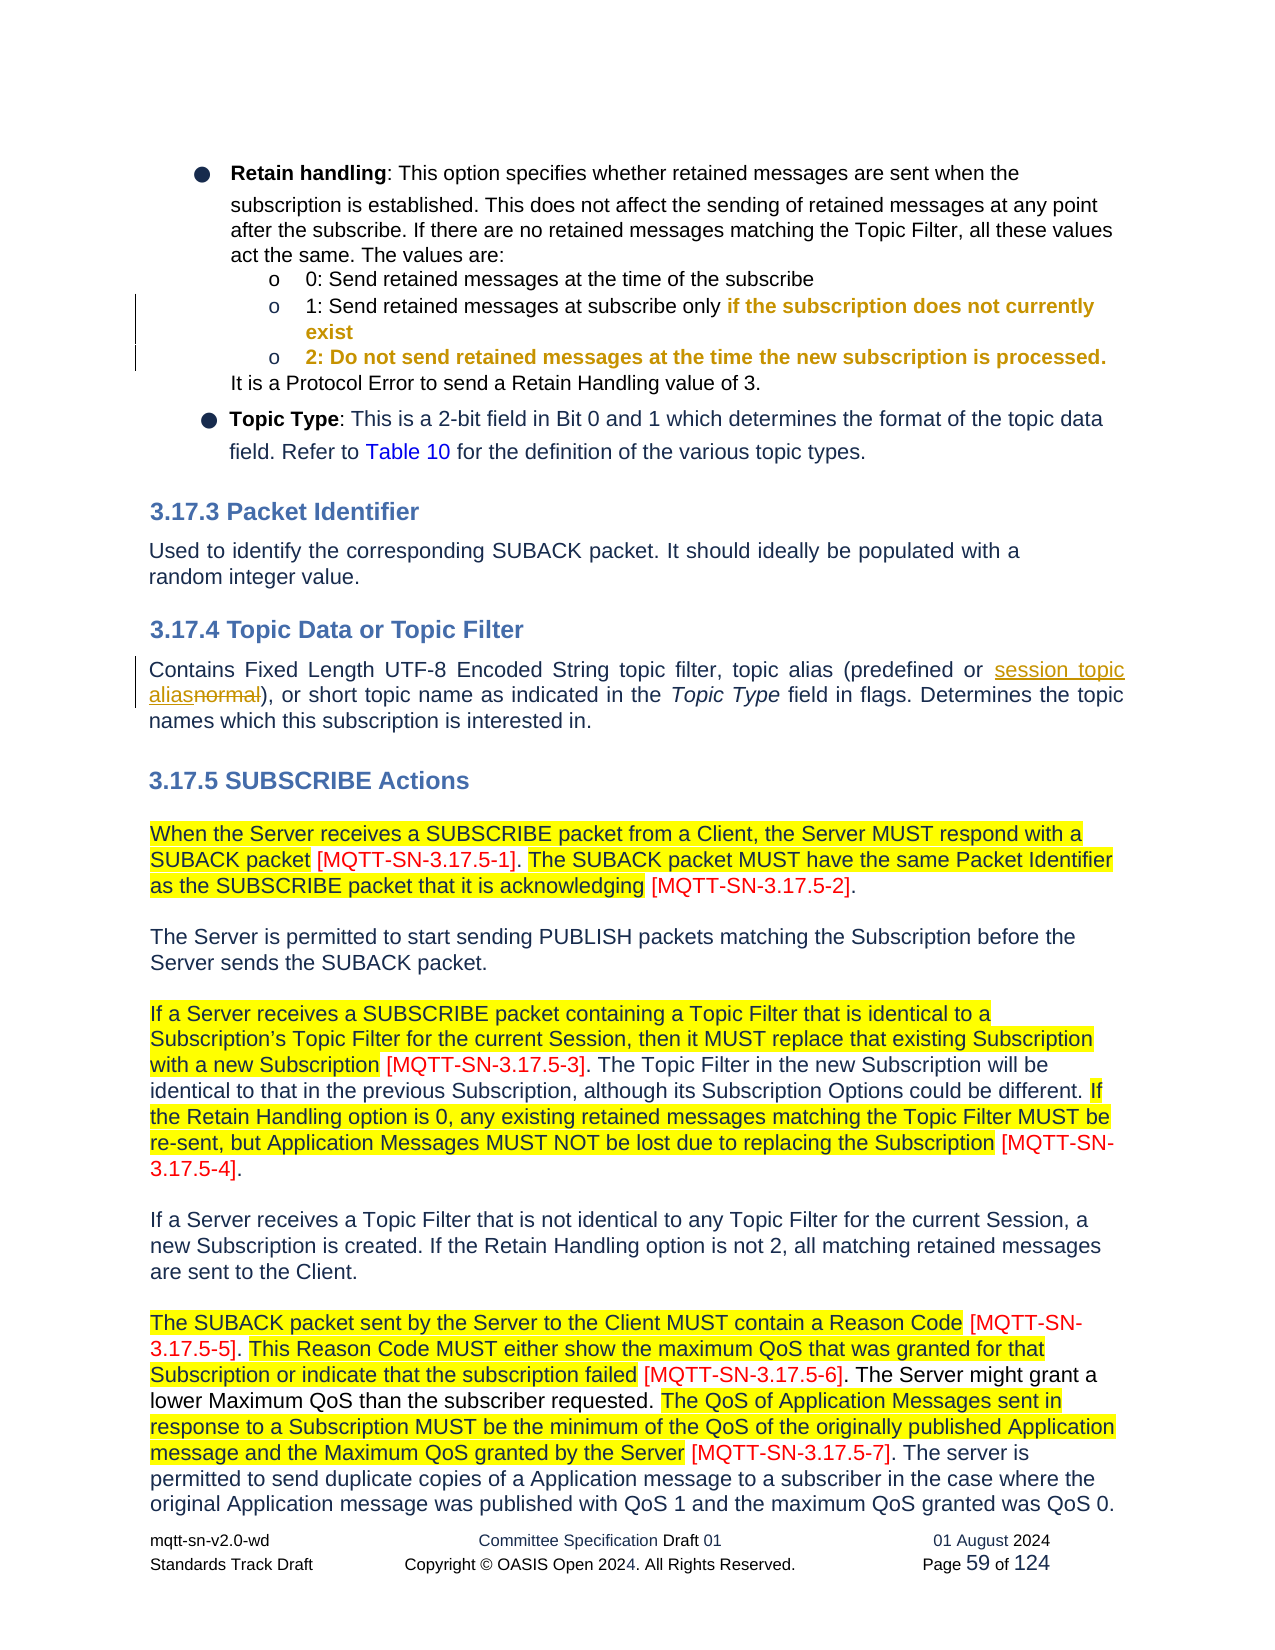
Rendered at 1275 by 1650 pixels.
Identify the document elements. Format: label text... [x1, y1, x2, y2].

text It is a Protocol Error to send a Retain Handling value of 3. [230, 371, 1124, 395]
list 0: Send retained messages at the time of the subscribe [268, 267, 1124, 293]
list Topic Type: This is a 2-bit field in Bit 0 and 1 which determines the format of the topic data field. Refer to Table 10 for the definition of the various topic types. [200, 396, 1124, 464]
text The Server is permitted to start sending PUBLISH packets matching the Subscription before the Server sends the SUBACK packet. [150, 923, 1125, 975]
text Used to identify the corresponding SUBACK packet. It should ideally be populated with a random integer value. [148, 538, 1022, 589]
text If a Server receives a Topic Filter that is not identical to any Topic Filter for the current Session, a new Subscription is created. If the Retain Handling option is not 2, all matching retained messages are sent to the Client. [150, 1207, 1125, 1284]
subtitle 3.17.3 Packet Identifier [150, 497, 1124, 526]
text The SUBACK packet sent by the Server to the Client MUST contain a Reason Code [MQTT-SN-3.17.5-5]. This Reason Code MUST either show the maximum QoS that was granted for that Subscription or indicate that the subscription failed [MQTT-SN-3.17.5-6]. The Server might grant a lower Maximum QoS than the subscriber requested. The QoS of Application Messages sent in response to a Subscription MUST be the minimum of the QoS of the originally published Application message and the Maximum QoS granted by the Server [MQTT-SN-3.17.5-7]. The server is permitted to send duplicate copies of a Application message to a subscriber in the case where the original Application message was published with QoS 1 and the maximum QoS granted was QoS 0. [150, 1310, 1125, 1517]
text If a Server receives a SUBSCRIBE packet containing a Topic Filter that is identical to a Subscription’s Topic Filter for the current Session, then it MUST replace that existing Subscription with a new Subscription [MQTT-SN-3.17.5-3]. The Topic Filter in the new Subscription will be identical to that in the previous Subscription, although its Subscription Options could be different. If the Retain Handling option is 0, any existing retained messages matching the Topic Filter MUST be re-sent, but Application Messages MUST NOT be lost due to replacing the Subscription [MQTT-SN-3.17.5-4]. [150, 1000, 1125, 1181]
list Retain handling: This option specifies whether retained messages are sent when the subscription is established. This does not affect the sending of retained messages at any point after the subscribe. If there are no retained messages matching the Topic Filter, all these values act the same. The values are: [193, 150, 1124, 266]
subtitle 3.17.5 SUBSCRIBE Actions [148, 766, 1124, 795]
subtitle 3.17.4 Topic Data or Topic Filter [150, 615, 1124, 644]
list 1: Send retained messages at subscribe only if the subscription does not currently exist [268, 294, 1124, 344]
list 2: Do not send retained messages at the time the new subscription is processed. [268, 345, 1124, 371]
text Contains Fixed Length UTF-8 Encoded String topic filter, topic alias (predefined or session topic alias), or short topic name as indicated in the Topic Type field in flags. Determines the topic names which this subscription is interested in. [148, 656, 1124, 733]
text When the Server receives a SUBSCRIBE packet from a Client, the Server MUST respond with a SUBACK packet [MQTT-SN-3.17.5-1]. The SUBACK packet MUST have the same Packet Identifier as the SUBSCRIBE packet that it is acknowledging [MQTT-SN-3.17.5-2]. [150, 821, 1125, 898]
